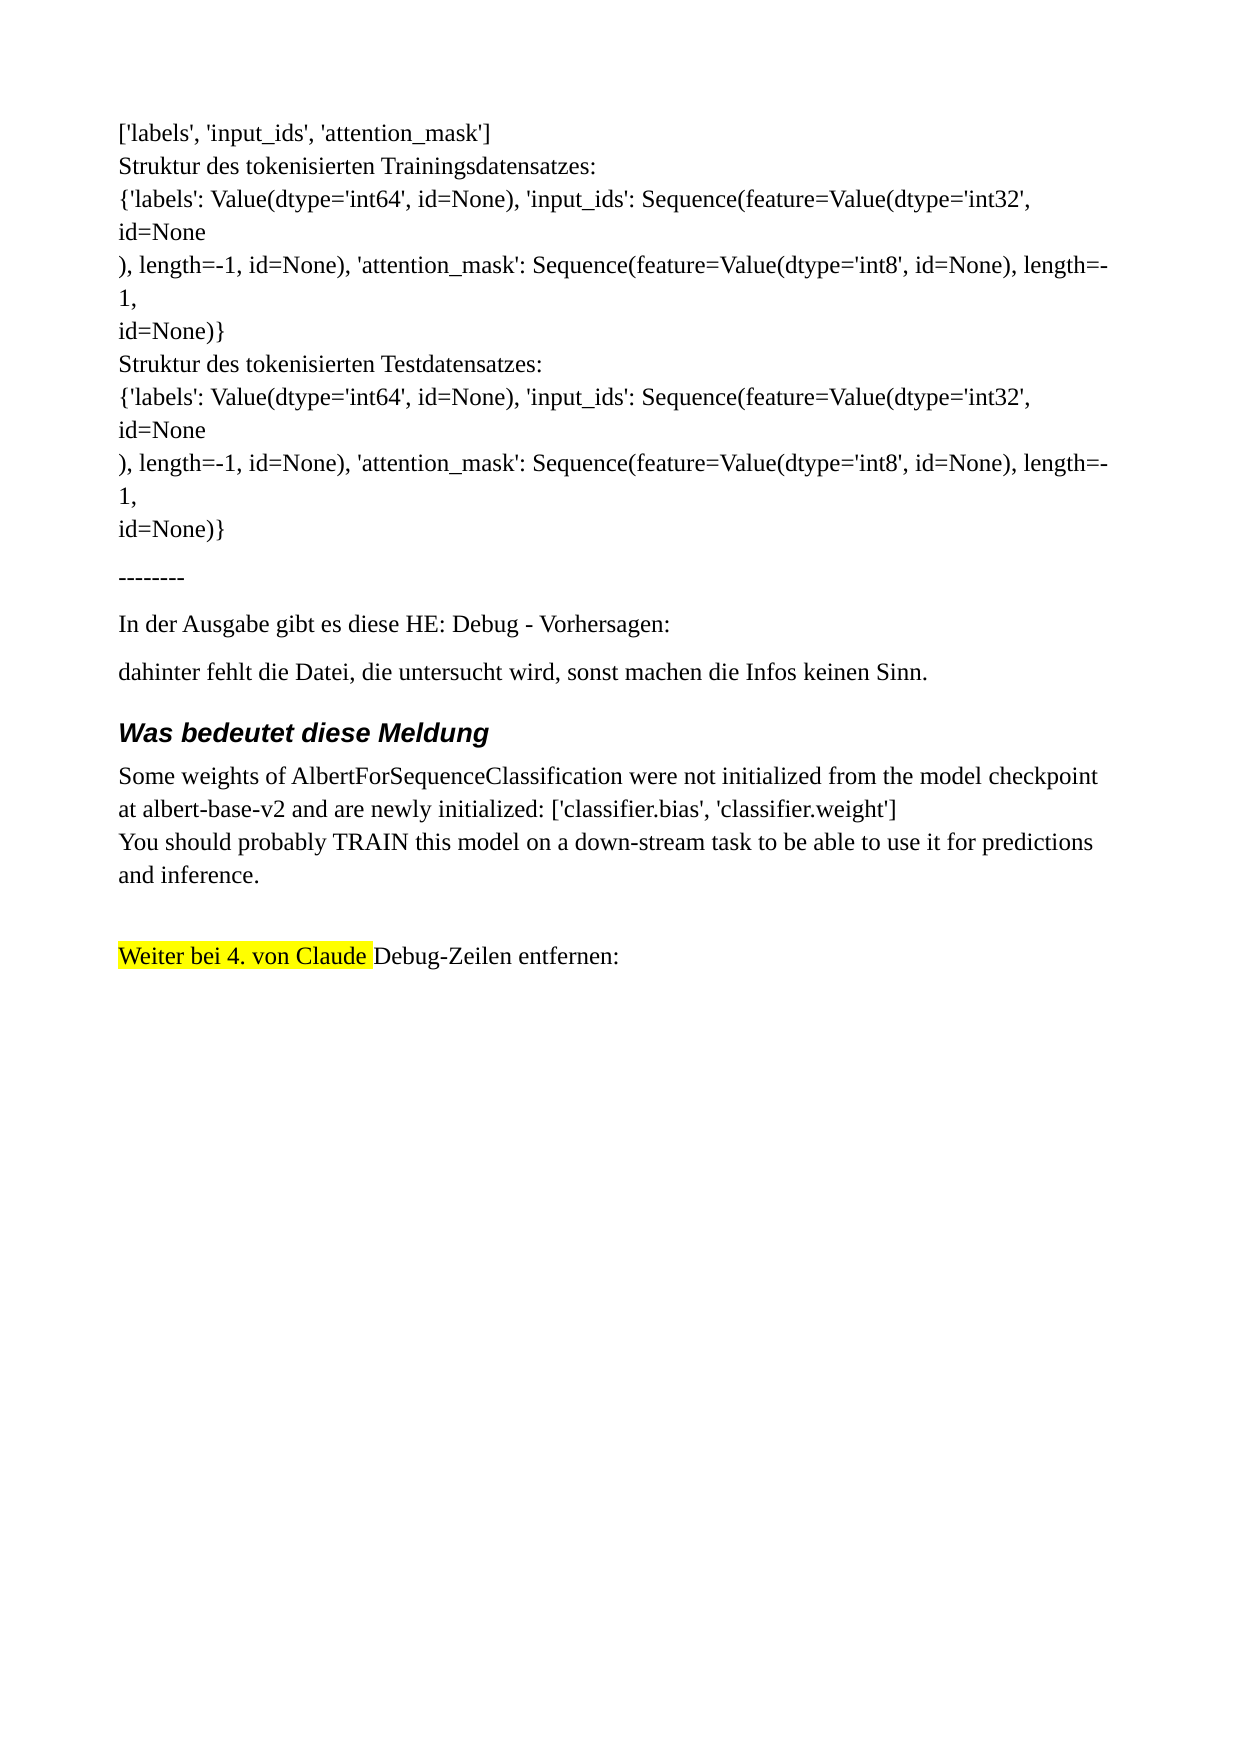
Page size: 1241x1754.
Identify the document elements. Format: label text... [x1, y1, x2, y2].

text Some weights of AlbertForSequenceClassification were not initialized from the model checkpoint at albert-base-v2 and are newly initialized: ['classifier.bias', 'classifier.weight'] You should probably TRAIN this model on a down-stream task to be able to use it for predictions and inference. [118, 761, 1122, 922]
text -------- [118, 562, 1122, 591]
text In der Ausgabe gibt es diese HE: Debug - Vorhersagen: [118, 609, 1122, 638]
text ['labels', 'input_ids', 'attention_mask'] Struktur des tokenisierten Trainingsdatensatzes: {'labels': Value(dtype='int64', id=None), 'input_ids': Sequence(feature=Value(dtype='int32', id=None ), length=-1, id=None), 'attention_mask': Sequence(feature=Value(dtype='int8', id=None), length=-1, id=None)} Struktur des tokenisierten Testdatensatzes: {'labels': Value(dtype='int64', id=None), 'input_ids': Sequence(feature=Value(dtype='int32', id=None ), length=-1, id=None), 'attention_mask': Sequence(feature=Value(dtype='int8', id=None), length=-1, id=None)} [118, 118, 1122, 543]
subtitle Was bedeutet diese Meldung [118, 717, 1122, 748]
text Weiter bei 4. von Claude Debug-Zeilen entfernen: [118, 941, 1122, 969]
text dahinter fehlt die Datei, die untersucht wird, sonst machen die Infos keinen Sinn. [118, 657, 1122, 686]
